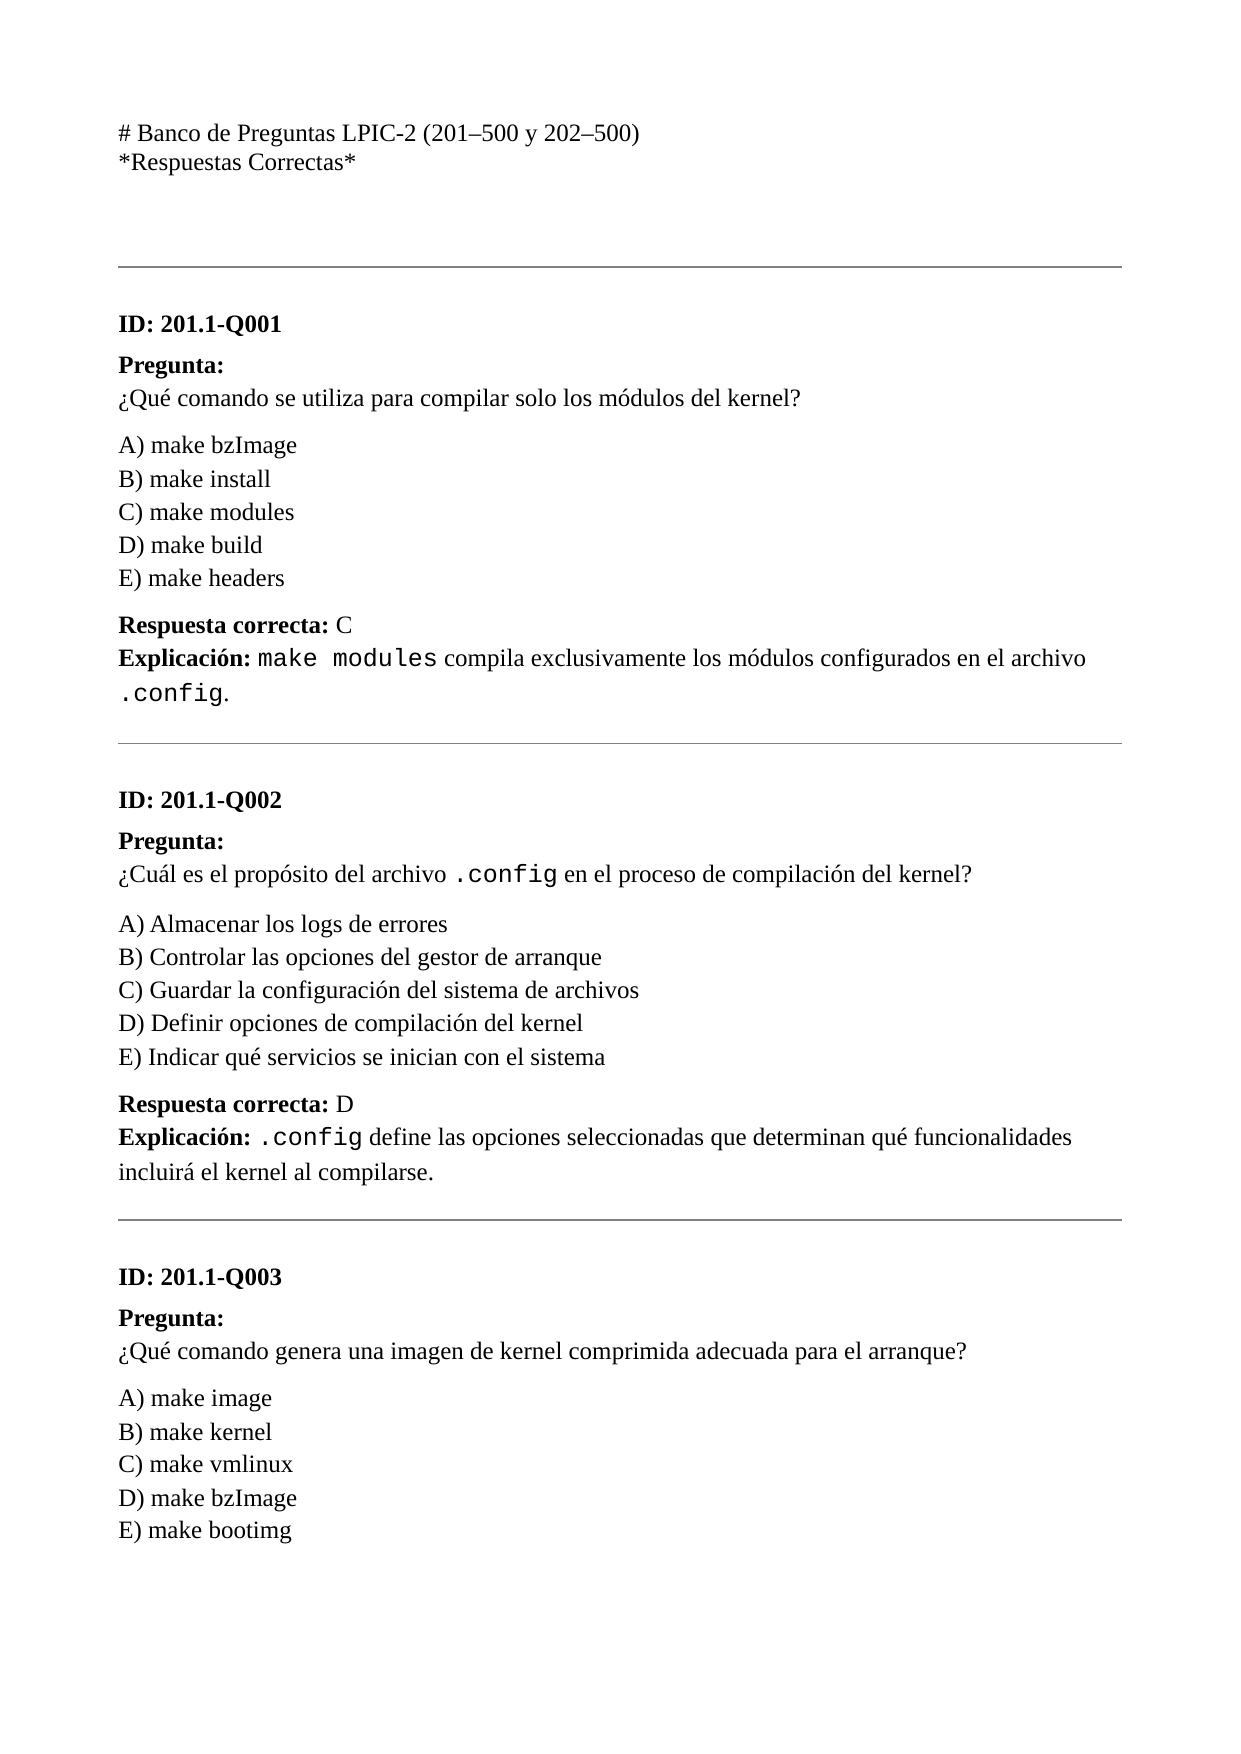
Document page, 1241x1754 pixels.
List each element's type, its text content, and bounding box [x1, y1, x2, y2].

text Respuesta correcta: C Explicación: make modules compila exclusivamente los módulos configurados en el archivo .config. [118, 610, 1122, 709]
text A) make bzImage B) make install C) make modules D) make build E) make headers [118, 431, 1122, 591]
text Pregunta: ¿Qué comando se utiliza para compilar solo los módulos del kernel? [118, 350, 1122, 412]
text A) make image B) make kernel C) make vmlinux D) make bzImage E) make bootimg [118, 1383, 1122, 1544]
text *Respuestas Correctas* [118, 147, 1122, 176]
subtitle ID: 201.1-Q002 [118, 785, 1122, 814]
text Pregunta: ¿Qué comando genera una imagen de kernel comprimida adecuada para el arranque? [118, 1303, 1122, 1365]
subtitle ID: 201.1-Q001 [118, 309, 1122, 337]
subtitle ID: 201.1-Q003 [118, 1262, 1122, 1290]
text Respuesta correcta: D Explicación: .config define las opciones seleccionadas que determinan qué funcionalidades incluirá el kernel al compilarse. [118, 1089, 1122, 1186]
text A) Almacenar los logs de errores B) Controlar las opciones del gestor de arranque C) Guardar la configuración del sistema de archivos D) Definir opciones de compilación del kernel E) Indicar qué servicios se inician con el sistema [118, 909, 1122, 1070]
text # Banco de Preguntas LPIC-2 (201–500 y 202–500) [118, 118, 1122, 147]
text Pregunta: ¿Cuál es el propósito del archivo .config en el proceso de compilación del kernel? [118, 826, 1122, 890]
